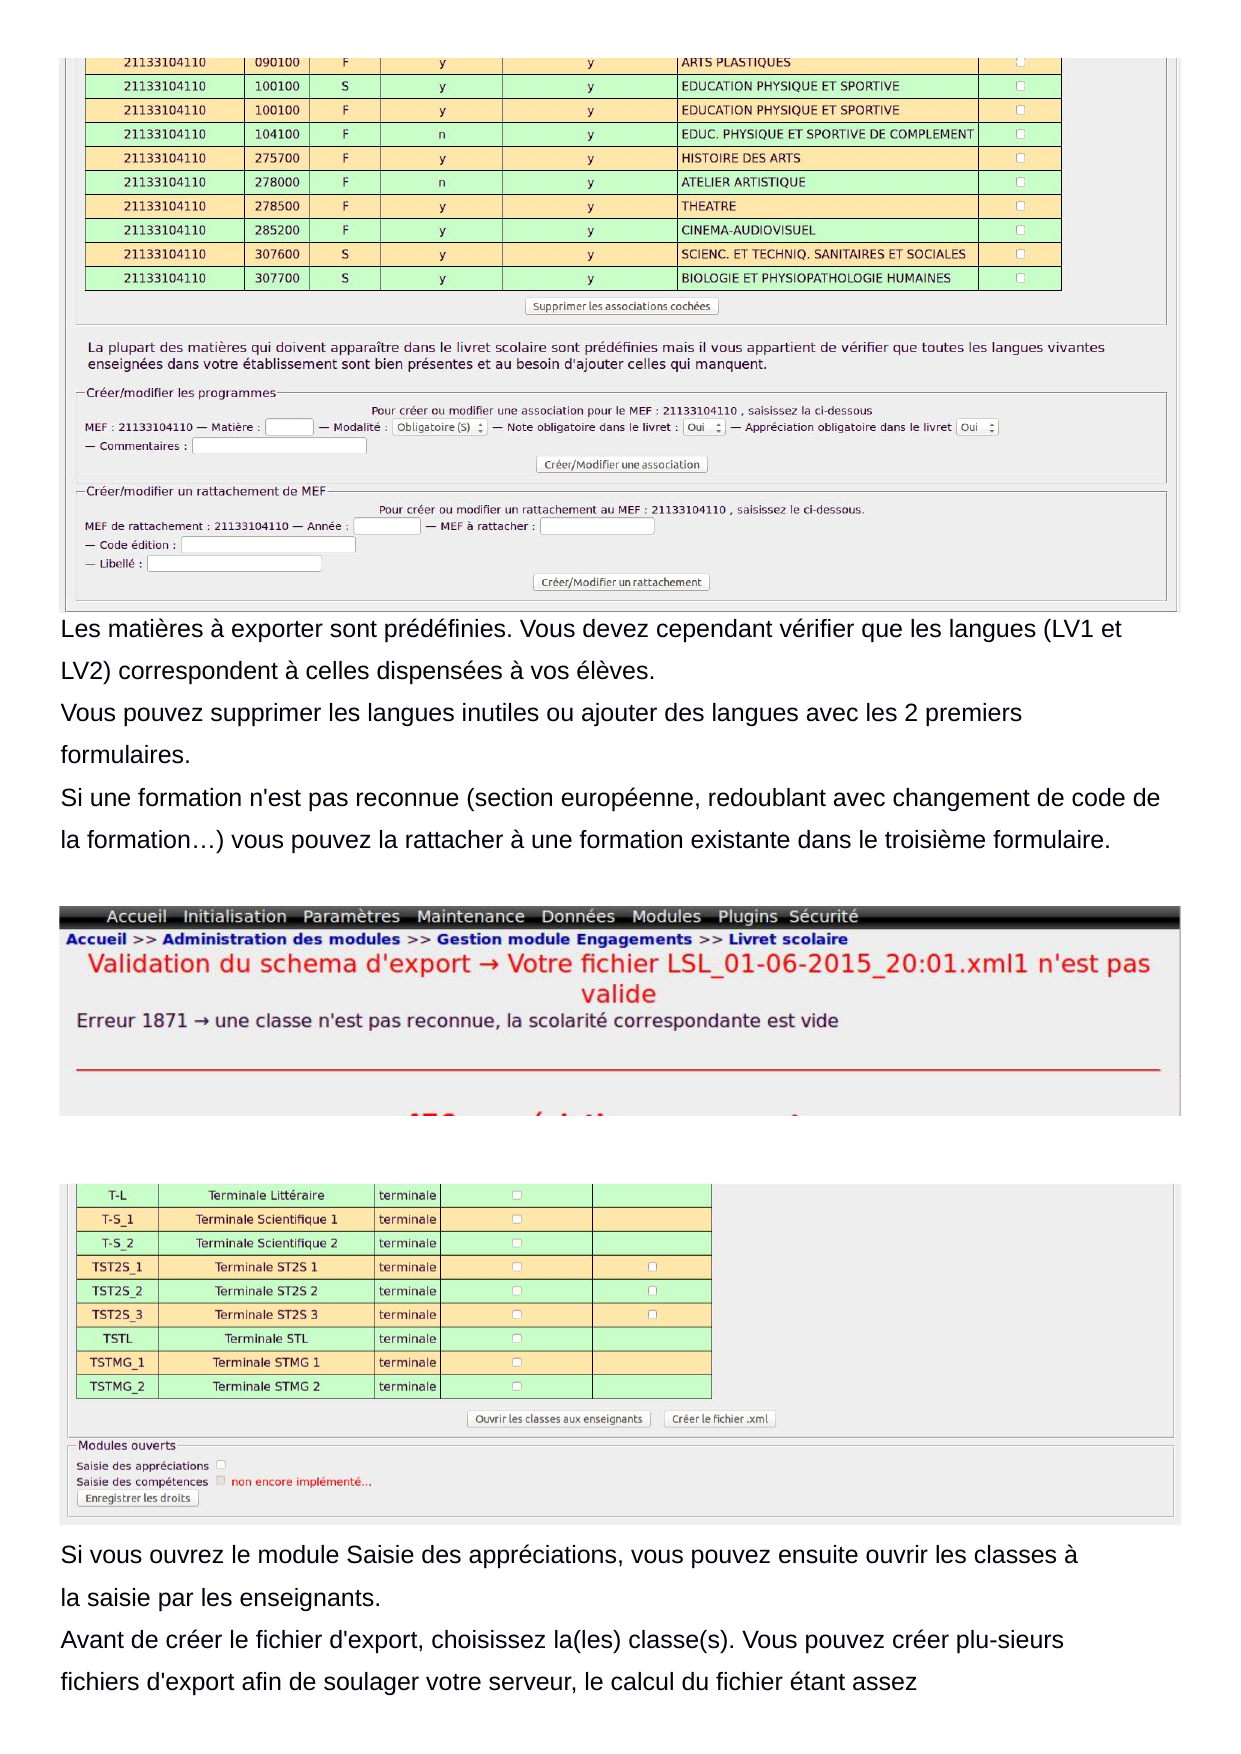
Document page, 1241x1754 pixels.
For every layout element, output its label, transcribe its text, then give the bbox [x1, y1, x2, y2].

text Si vous ouvrez le module Saisie des appréciations, vous pouvez ensuite ouvrir les classes à la saisie par les enseignants. [60, 1541, 1092, 1611]
picture [59, 906, 1182, 1116]
picture [59, 1183, 1182, 1525]
text Si une formation n'est pas reconnue (section européenne, redoublant avec changement de code de la formation…) vous pouvez la rattacher à une formation existante dans le troisième formulaire. [60, 783, 1171, 853]
text Avant de créer le fichier d'export, choisissez la(les) classe(s). Vous pouvez créer plu-sieurs fichiers d'export afin de soulager votre serveur, le calcul du fichier étant assez [60, 1625, 1140, 1696]
text Vous pouvez supprimer les langues inutiles ou ajouter des langues avec les 2 premiers formulaires. [60, 698, 1159, 769]
text Les matières à exporter sont prédéfinies. Vous devez cependant vérifier que les langues (LV1 et LV2) correspondent à celles dispensées à vos élèves. [60, 614, 1176, 685]
picture [59, 58, 1182, 613]
